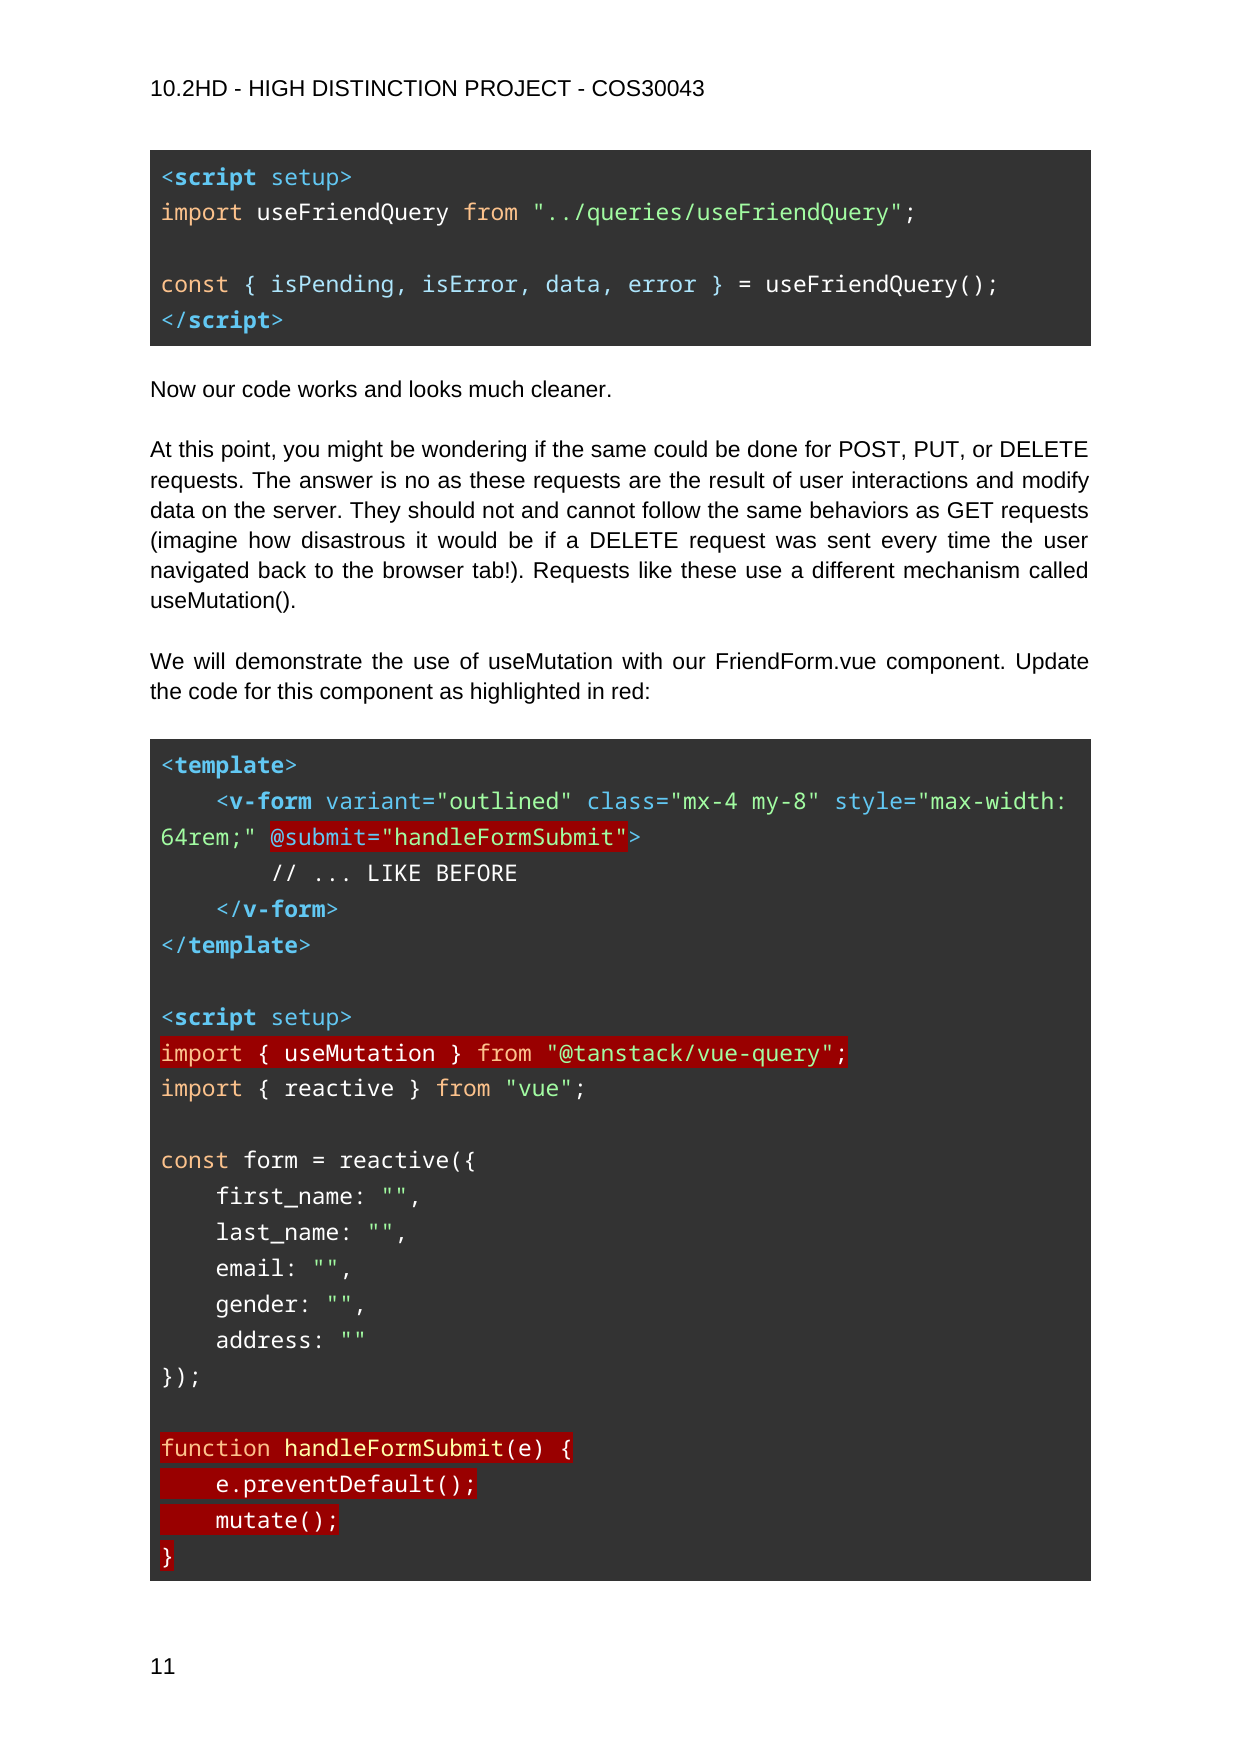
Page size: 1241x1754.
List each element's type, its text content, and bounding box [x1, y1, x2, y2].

table_header <script setup> import useFriendQuery from "../queries/useFriendQuery"; const { isPending, isError, data, error } = useFriendQuery(); </script> [150, 150, 1091, 346]
table_header <template> <v-form variant="outlined" class="mx-4 my-8" style="max-width: 64rem;" @submit="handleFormSubmit"> // ... LIKE BEFORE </v-form> </template> <script setup> import { useMutation } from "@tanstack/vue-query"; import { reactive } from "vue"; const form = reactive({ first_name: "", last_name: "", email: "", gender: "", address: "" }); function handleFormSubmit(e) { e.preventDefault(); mutate(); } [150, 739, 1091, 1581]
text At this point, you might be wondering if the same could be done for POST, PUT, or DELETE requests. The answer is no as these requests are the result of user interactions and modify data on the server. They should not and cannot follow the same behaviors as GET requests (imagine how disastrous it would be if a DELETE request was sent every time the user navigated back to the browser tab!). Requests like these use a different mechanism called useMutation(). [150, 436, 1090, 614]
text We will demonstrate the use of useMutation with our FriendForm.vue component. Update the code for this component as highlighted in red: [150, 648, 1090, 704]
text Now our code works and looks much cleaner. [150, 376, 1090, 402]
